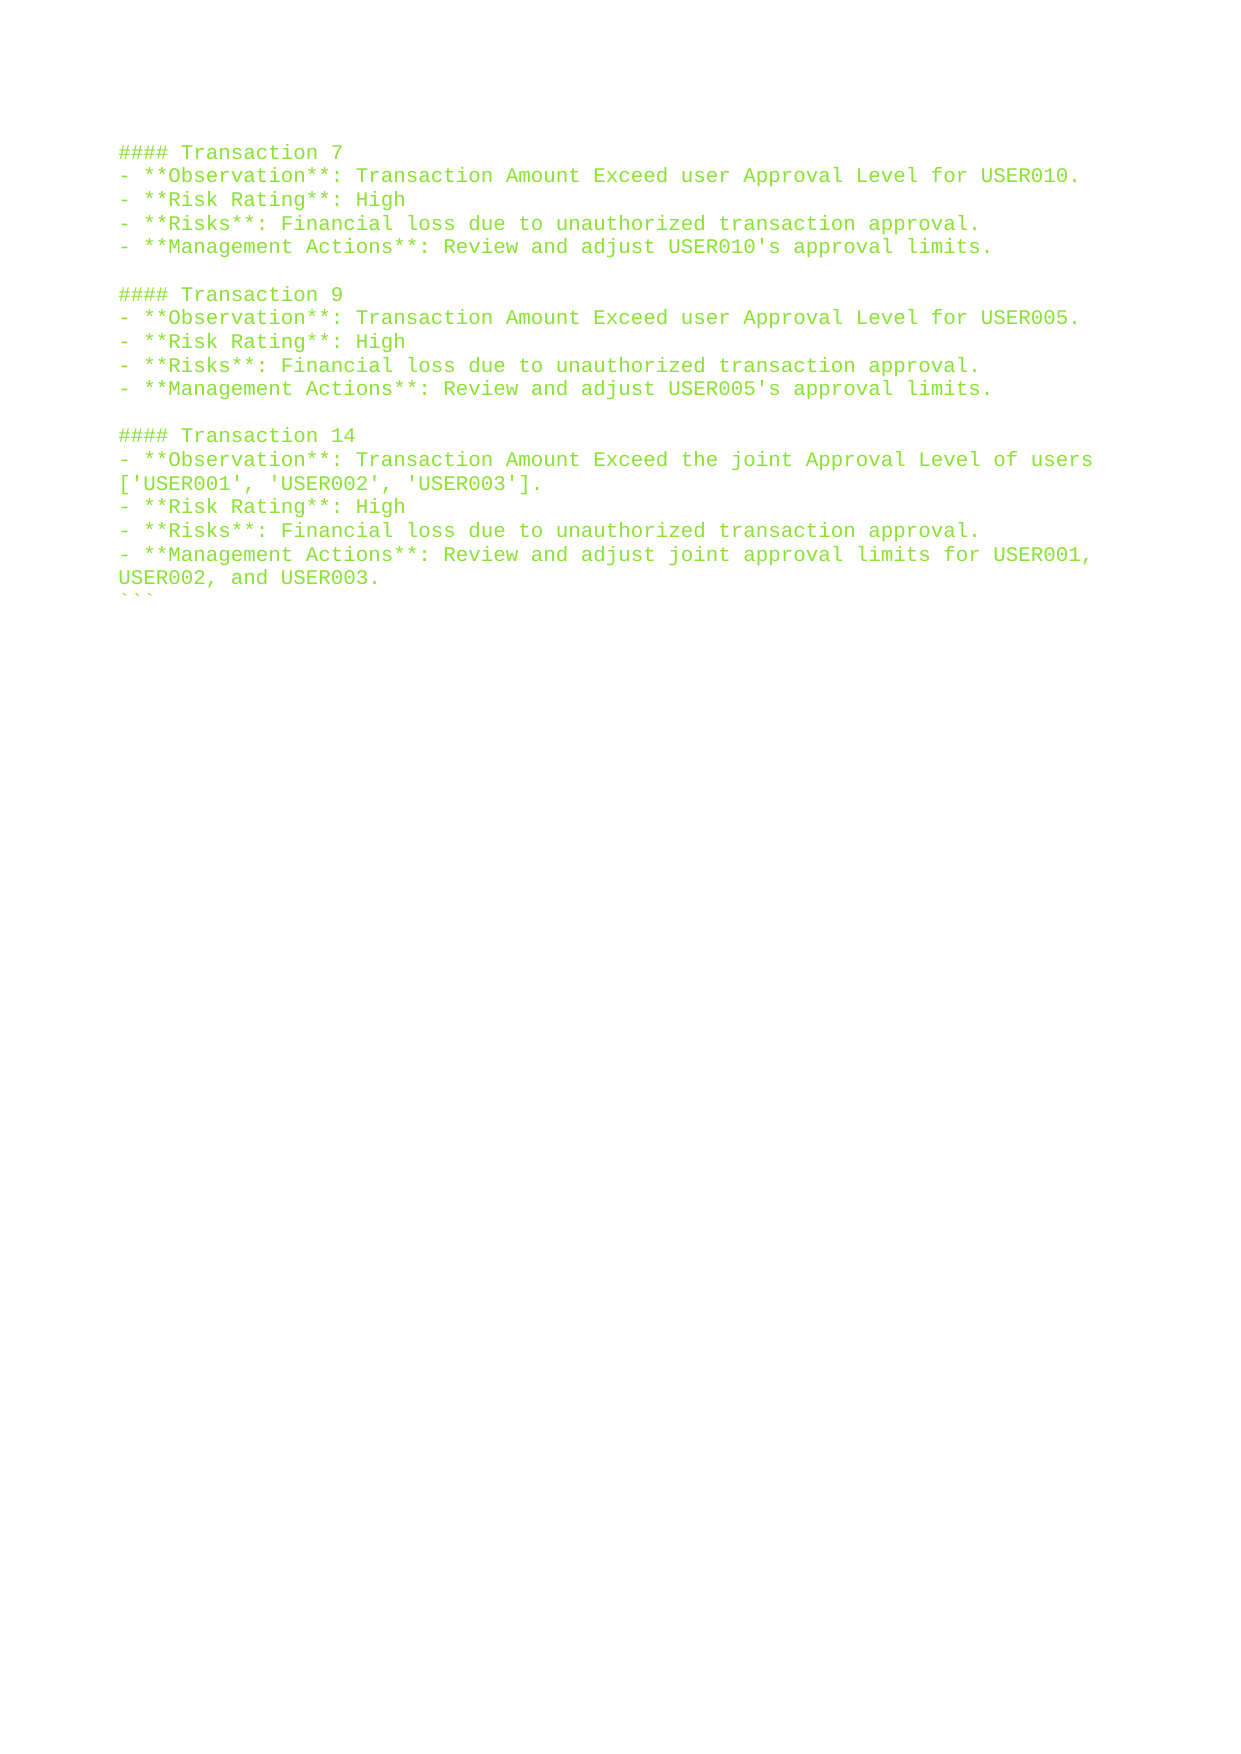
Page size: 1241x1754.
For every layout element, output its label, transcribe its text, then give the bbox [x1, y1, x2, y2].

text - **Risk Rating**: High [118, 189, 1122, 213]
text ``` [118, 591, 1122, 615]
text - **Management Actions**: Review and adjust joint approval limits for USER001, USER002, and USER003. [118, 544, 1122, 591]
text - **Observation**: Transaction Amount Exceed user Approval Level for USER005. [118, 307, 1122, 331]
text - **Risks**: Financial loss due to unauthorized transaction approval. [118, 520, 1122, 544]
text - **Risks**: Financial loss due to unauthorized transaction approval. [118, 354, 1122, 378]
text - **Observation**: Transaction Amount Exceed the joint Approval Level of users ['USER001', 'USER002', 'USER003']. [118, 449, 1122, 496]
text - **Risk Rating**: High [118, 496, 1122, 520]
text #### Transaction 14 [118, 426, 1122, 449]
text - **Management Actions**: Review and adjust USER010's approval limits. [118, 236, 1122, 260]
text - **Risk Rating**: High [118, 331, 1122, 354]
text - **Observation**: Transaction Amount Exceed user Approval Level for USER010. [118, 165, 1122, 189]
text - **Risks**: Financial loss due to unauthorized transaction approval. [118, 213, 1122, 236]
text #### Transaction 7 [118, 142, 1122, 165]
text - **Management Actions**: Review and adjust USER005's approval limits. [118, 378, 1122, 402]
text #### Transaction 9 [118, 284, 1122, 307]
